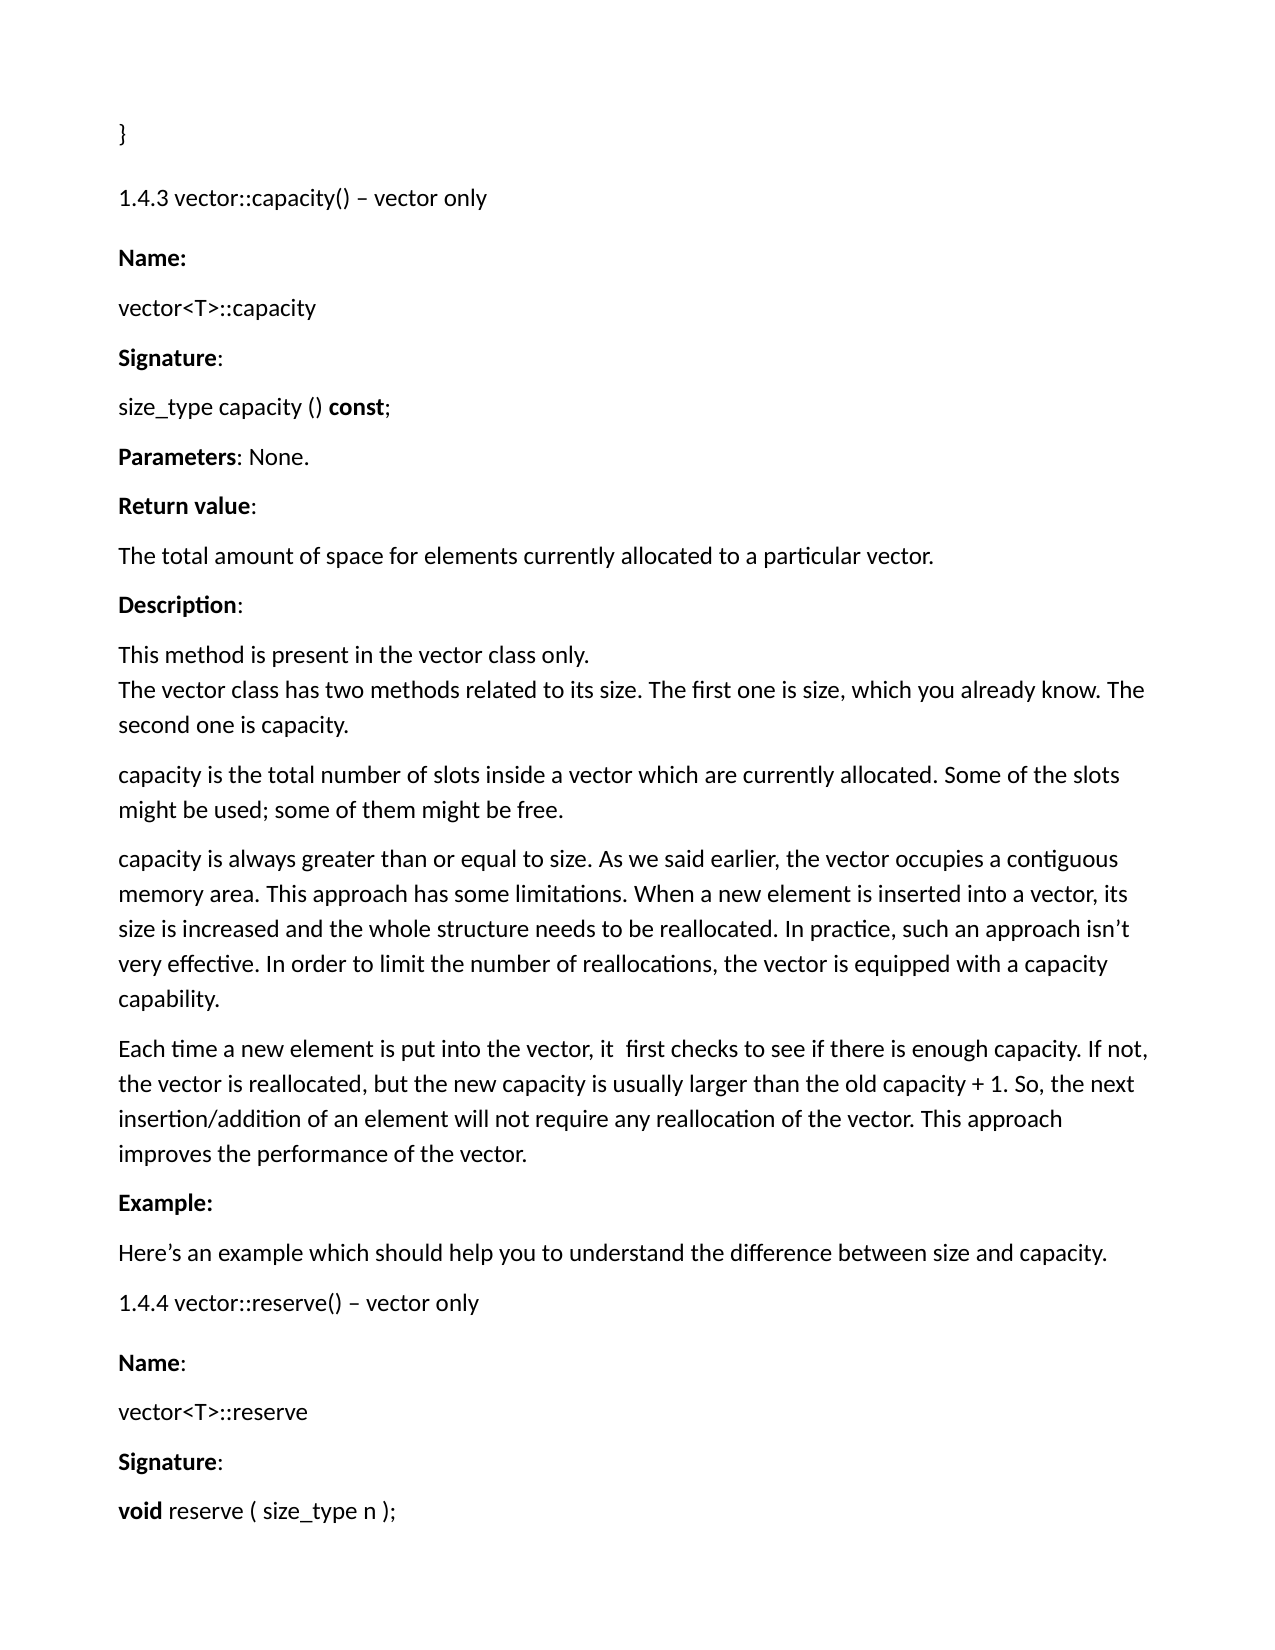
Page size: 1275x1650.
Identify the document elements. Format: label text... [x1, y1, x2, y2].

text Description: [118, 590, 1157, 620]
text vector<T>::capacity [118, 292, 1157, 323]
text void reserve ( size_type n ); [118, 1496, 1157, 1526]
text Signature: [118, 1446, 1157, 1476]
text capacity is always greater than or equal to size. As we said earlier, the vector occupies a contiguous memory area. This approach has some limitations. When a new element is inserted into a vector, its size is increased and the whole structure needs to be reallocated. In practice, such an approach isn’t very effective. In order to limit the number of reallocations, the vector is equipped with a capacity capability. [118, 843, 1157, 1014]
text Name: [118, 1347, 1157, 1377]
text capacity is the total number of slots inside a vector which are currently allocated. Some of the slots might be used; some of them might be free. [118, 759, 1157, 824]
text 1.4.4 vector::reserve() – vector only [118, 1287, 1157, 1317]
text Parameters: None. [118, 441, 1157, 471]
text } [118, 118, 1157, 149]
text Name: [118, 243, 1157, 273]
text Here’s an example which should help you to understand the difference between size and capacity. [118, 1237, 1157, 1268]
text Return value: [118, 491, 1157, 521]
text Each time a new element is put into the vector, it first checks to see if there is enough capacity. If not, the vector is reallocated, but the new capacity is usually larger than the old capacity + 1. So, the next insertion/addition of an element will not require any reallocation of the vector. This approach improves the performance of the vector. [118, 1033, 1157, 1168]
text The total amount of space for elements currently allocated to a particular vector. [118, 540, 1157, 571]
text vector<T>::reserve [118, 1396, 1157, 1427]
text size_type capacity () const; [118, 391, 1157, 422]
text Example: [118, 1188, 1157, 1218]
text Signature: [118, 342, 1157, 372]
text This method is present in the vector class only. The vector class has two methods related to its size. The first one is size, which you already know. The second one is capacity. [118, 639, 1157, 740]
text 1.4.3 vector::capacity() – vector only [118, 183, 1157, 213]
